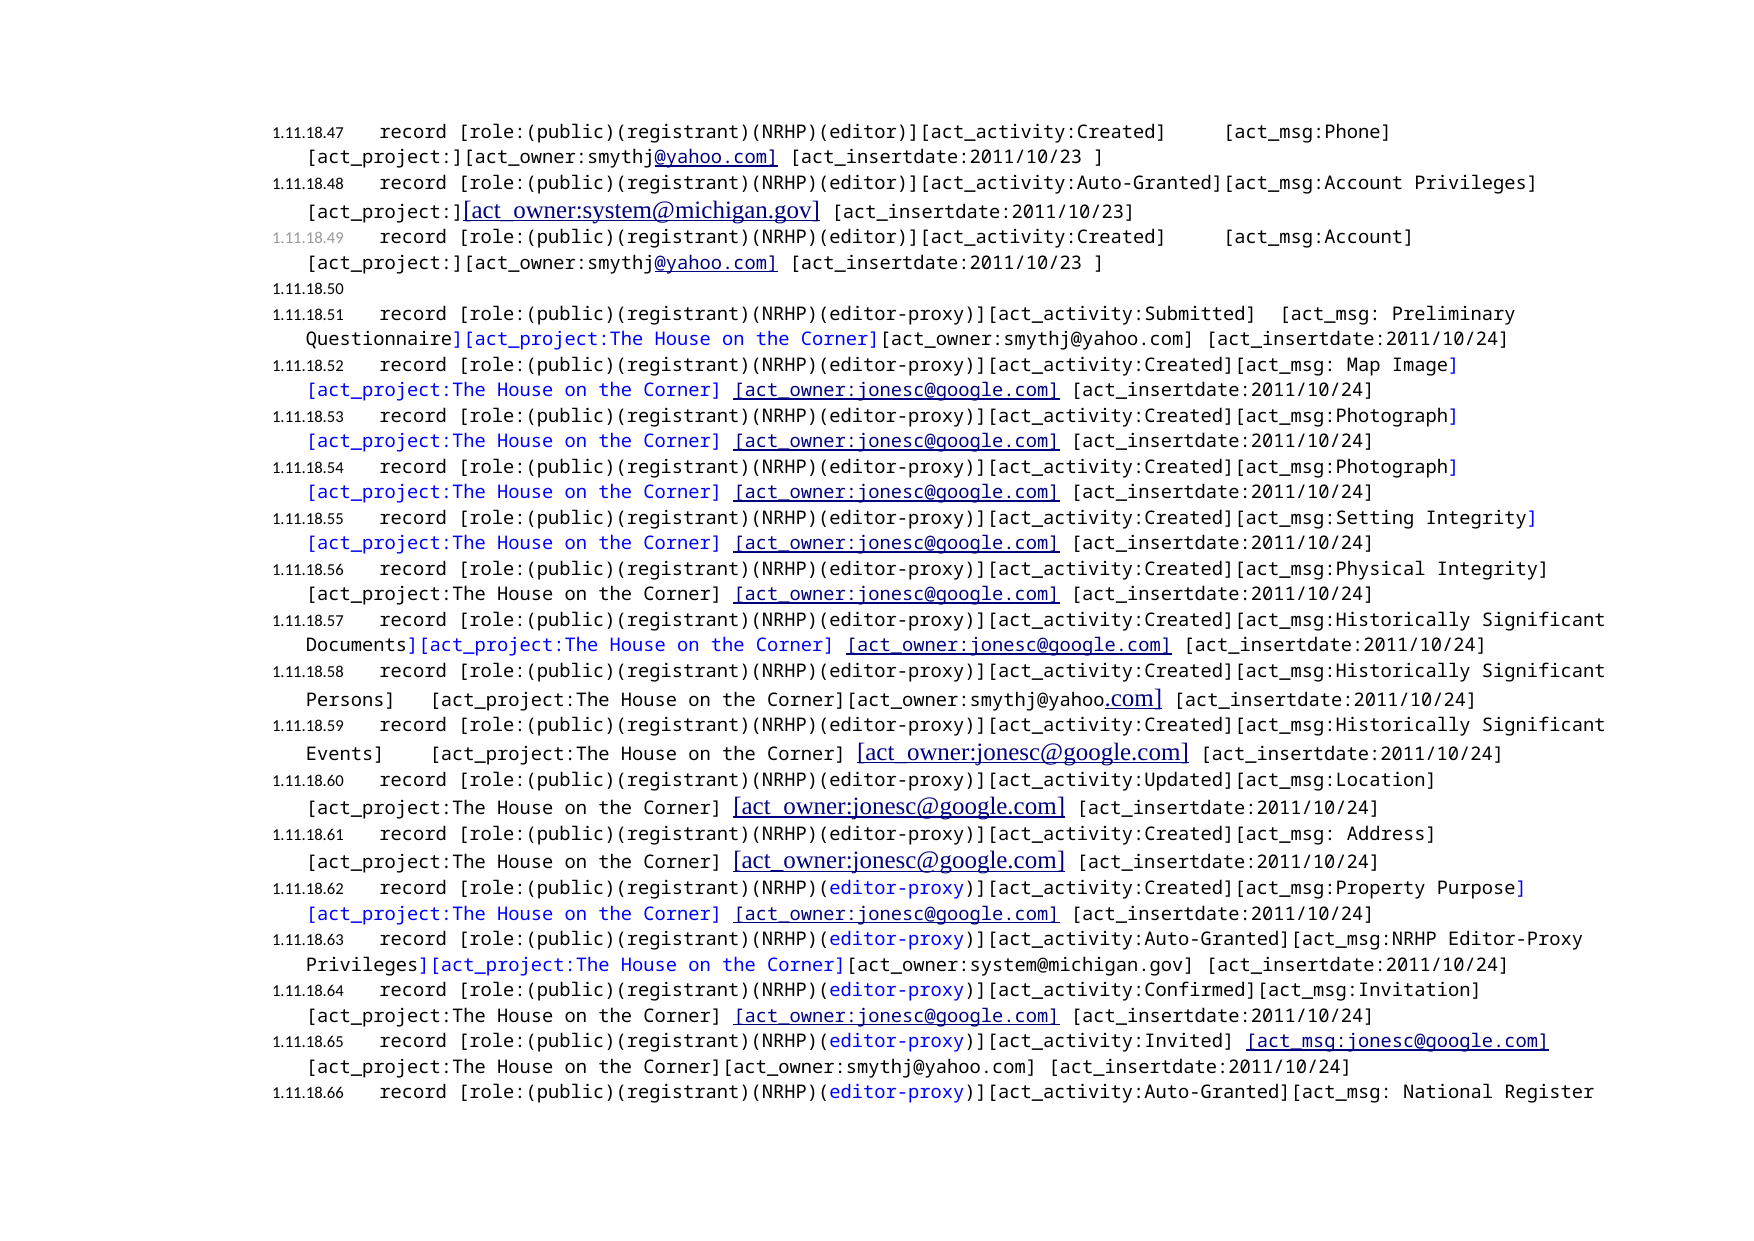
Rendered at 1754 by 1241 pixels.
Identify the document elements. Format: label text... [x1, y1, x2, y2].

list record [role:(public)(registrant)(NRHP)(editor-proxy)][act_activity:Created][act_msg:Historically Significant Persons] [act_project:The House on the Corner][act_owner:smythj@yahoo.com] [act_insertdate:2011/10/24] [268, 657, 1636, 712]
list record [role:(public)(registrant)(NRHP)(editor-proxy)][act_activity:Created][act_msg: Map Image] [act_project:The House on the Corner] [act_owner:jonesc@google.com] [act_insertdate:2011/10/24] [268, 351, 1636, 402]
list record [role:(public)(registrant)(NRHP)(editor-proxy)][act_activity:Created][act_msg:Physical Integrity] [act_project:The House on the Corner] [act_owner:jonesc@google.com] [act_insertdate:2011/10/24] [268, 555, 1636, 606]
list record [role:(public)(registrant)(NRHP)(editor-proxy)][act_activity:Auto-Granted][act_msg:NRHP Editor-Proxy Privileges][act_project:The House on the Corner][act_owner:system@michigan.gov] [act_insertdate:2011/10/24] [268, 925, 1636, 976]
list record [role:(public)(registrant)(NRHP)(editor)][act_activity:Created] [act_msg:Phone] [act_project:][act_owner:smythj@yahoo.com] [act_insertdate:2011/10/23 ] [268, 118, 1636, 169]
list record [role:(public)(registrant)(NRHP)(editor-proxy)][act_activity:Created][act_msg:Setting Integrity] [act_project:The House on the Corner] [act_owner:jonesc@google.com] [act_insertdate:2011/10/24] [268, 504, 1636, 555]
list record [role:(public)(registrant)(NRHP)(editor-proxy)][act_activity:Confirmed][act_msg:Invitation] [act_project:The House on the Corner] [act_owner:jonesc@google.com] [act_insertdate:2011/10/24] [268, 976, 1636, 1027]
list record [role:(public)(registrant)(NRHP)(editor-proxy)][act_activity:Submitted] [act_msg: Preliminary Questionnaire][act_project:The House on the Corner][act_owner:smythj@yahoo.com] [act_insertdate:2011/10/24] [268, 300, 1636, 351]
list record [role:(public)(registrant)(NRHP)(editor-proxy)][act_activity:Created][act_msg:Photograph] [act_project:The House on the Corner] [act_owner:jonesc@google.com] [act_insertdate:2011/10/24] [268, 453, 1636, 504]
list record [role:(public)(registrant)(NRHP)(editor-proxy)][act_activity:Created][act_msg:Photograph] [act_project:The House on the Corner] [act_owner:jonesc@google.com] [act_insertdate:2011/10/24] [268, 402, 1636, 453]
list record [role:(public)(registrant)(NRHP)(editor)][act_activity:Auto-Granted][act_msg:Account Privileges] [act_project:][act_owner:system@michigan.gov] [act_insertdate:2011/10/23] [268, 169, 1636, 223]
list record [role:(public)(registrant)(NRHP)(editor-proxy)][act_activity:Created][act_msg:Historically Significant Events] [act_project:The House on the Corner] [act_owner:jonesc@google.com] [act_insertdate:2011/10/24] [268, 712, 1636, 766]
list record [role:(public)(registrant)(NRHP)(editor-proxy)][act_activity:Created][act_msg:Historically Significant Documents][act_project:The House on the Corner] [act_owner:jonesc@google.com] [act_insertdate:2011/10/24] [268, 606, 1636, 657]
list record [role:(public)(registrant)(NRHP)(editor-proxy)][act_activity:Created][act_msg:Property Purpose] [act_project:The House on the Corner] [act_owner:jonesc@google.com] [act_insertdate:2011/10/24] [268, 874, 1636, 925]
list record [role:(public)(registrant)(NRHP)(editor-proxy)][act_activity:Auto-Granted][act_msg: National Register [268, 1078, 1636, 1104]
list record [role:(public)(registrant)(NRHP)(editor-proxy)][act_activity:Invited] [act_msg:jonesc@google.com] [act_project:The House on the Corner][act_owner:smythj@yahoo.com] [act_insertdate:2011/10/24] [268, 1027, 1636, 1078]
list record [role:(public)(registrant)(NRHP)(editor-proxy)][act_activity:Updated][act_msg:Location] [act_project:The House on the Corner] [act_owner:jonesc@google.com] [act_insertdate:2011/10/24] [268, 766, 1636, 820]
list record [role:(public)(registrant)(NRHP)(editor-proxy)][act_activity:Created][act_msg: Address] [act_project:The House on the Corner] [act_owner:jonesc@google.com] [act_insertdate:2011/10/24] [268, 820, 1636, 874]
list record [role:(public)(registrant)(NRHP)(editor)][act_activity:Created] [act_msg:Account] [act_project:][act_owner:smythj@yahoo.com] [act_insertdate:2011/10/23 ] [268, 223, 1636, 274]
